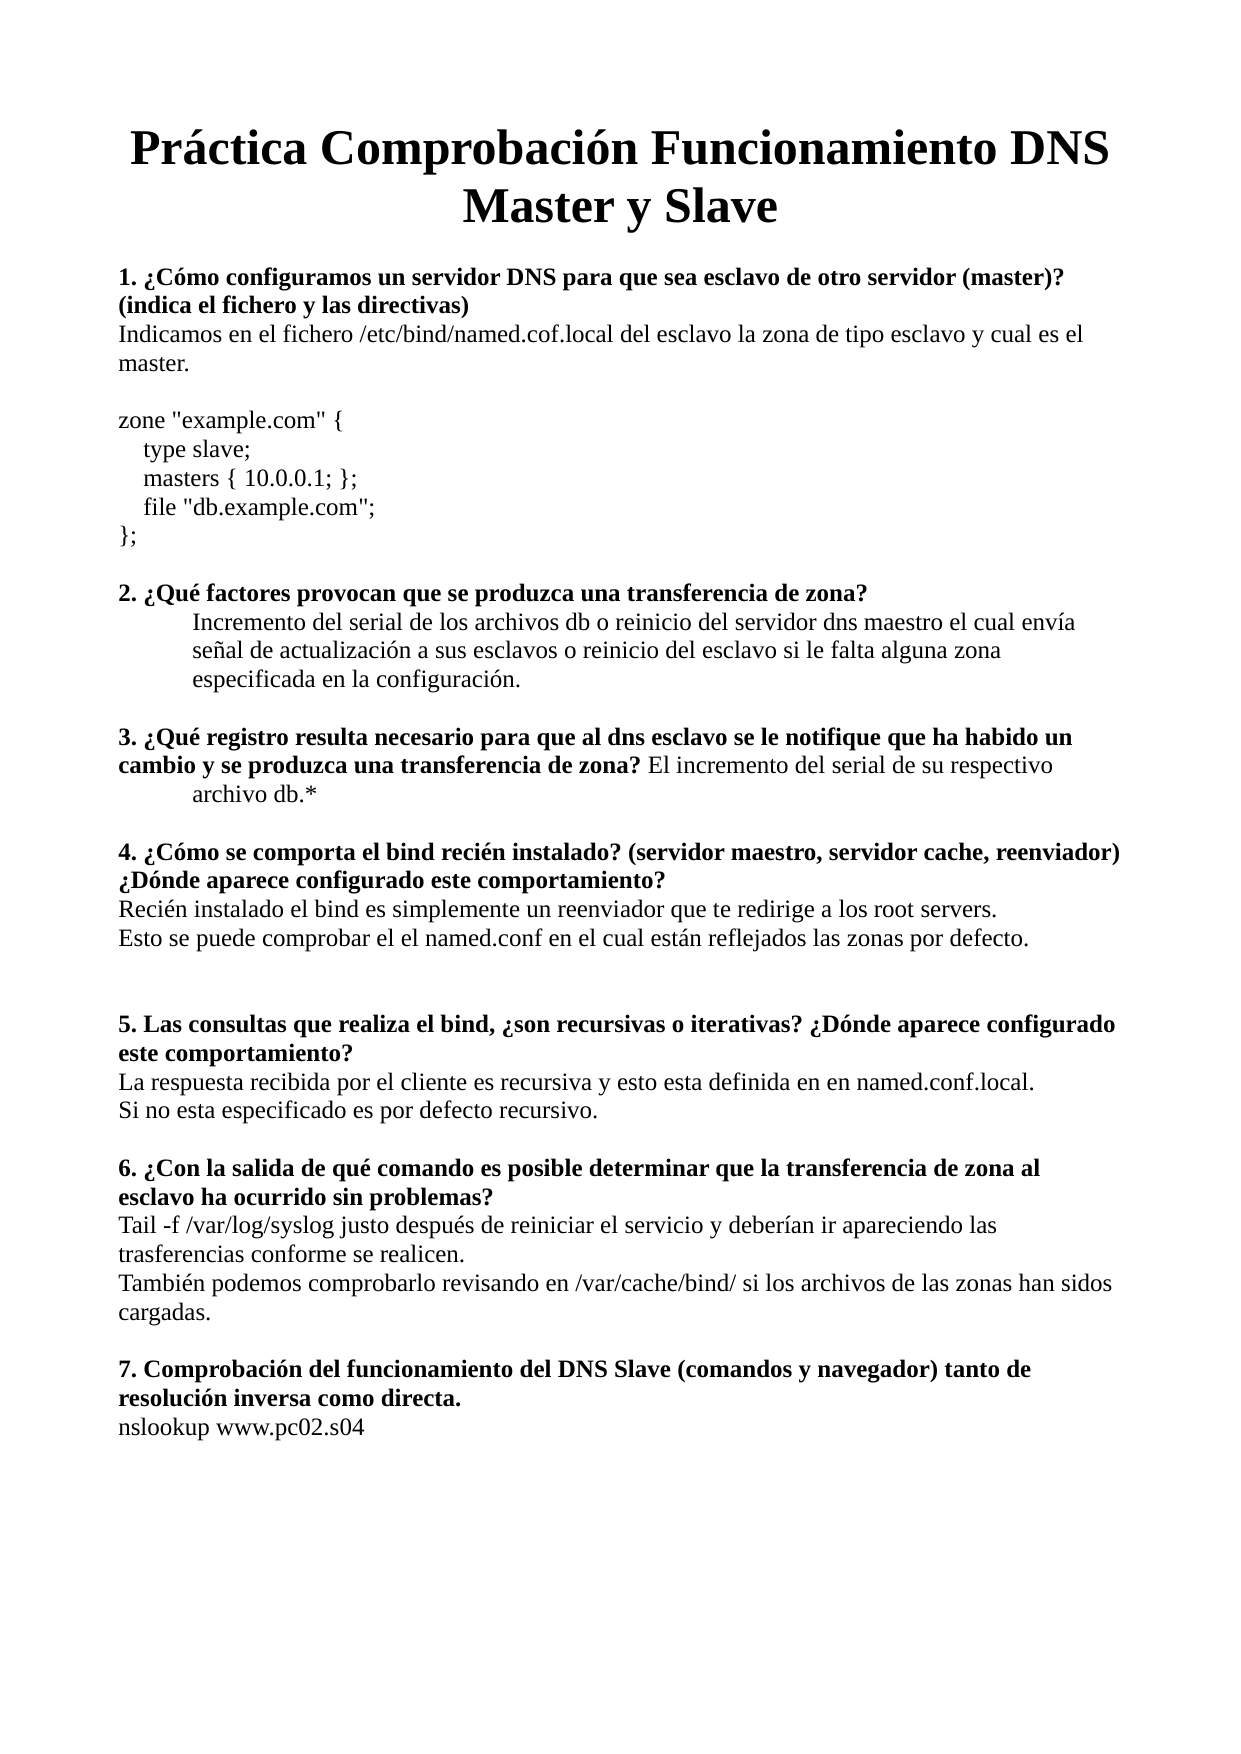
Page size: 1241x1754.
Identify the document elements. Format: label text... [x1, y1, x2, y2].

text Incremento del serial de los archivos db o reinicio del servidor dns maestro el cual envía señal de actualización a sus esclavos o reinicio del esclavo si le falta alguna zona especificada en la configuración. [118, 607, 1122, 693]
text nslookup www.pc02.s04 [118, 1412, 1122, 1441]
text 5. Las consultas que realiza el bind, ¿son recursivas o iterativas? ¿Dónde aparece configurado este comportamiento? [118, 1009, 1122, 1067]
text Esto se puede comprobar el el named.conf en el cual están reflejados las zonas por defecto. [118, 923, 1122, 952]
text file "db.example.com"; [118, 492, 1122, 521]
text La respuesta recibida por el cliente es recursiva y esto esta definida en en named.conf.local. [118, 1067, 1122, 1096]
text 1. ¿Cómo configuramos un servidor DNS para que sea esclavo de otro servidor (master)? (indica el fichero y las directivas) [118, 262, 1122, 319]
text Si no esta especificado es por defecto recursivo. [118, 1096, 1122, 1124]
text Tail -f /var/log/syslog justo después de reiniciar el servicio y deberían ir apareciendo las trasferencias conforme se realicen. [118, 1211, 1122, 1268]
text masters { 10.0.0.1; }; [118, 463, 1122, 492]
text Práctica Comprobación Funcionamiento DNS Master y Slave [118, 118, 1122, 233]
text 7. Comprobación del funcionamiento del DNS Slave (comandos y navegador) tanto de resolución inversa como directa. [118, 1354, 1122, 1412]
text type slave; [118, 434, 1122, 463]
text Indicamos en el fichero /etc/bind/named.cof.local del esclavo la zona de tipo esclavo y cual es el master. [118, 319, 1122, 377]
text }; [118, 521, 1122, 549]
text 2. ¿Qué factores provocan que se produzca una transferencia de zona? [118, 578, 1122, 607]
text zone "example.com" { [118, 406, 1122, 434]
text 4. ¿Cómo se comporta el bind recién instalado? (servidor maestro, servidor cache, reenviador) ¿Dónde aparece configurado este comportamiento? [118, 837, 1122, 894]
text También podemos comprobarlo revisando en /var/cache/bind/ si los archivos de las zonas han sidos cargadas. [118, 1268, 1122, 1326]
text 6. ¿Con la salida de qué comando es posible determinar que la transferencia de zona al esclavo ha ocurrido sin problemas? [118, 1153, 1122, 1211]
text Recién instalado el bind es simplemente un reenviador que te redirige a los root servers. [118, 894, 1122, 923]
text 3. ¿Qué registro resulta necesario para que al dns esclavo se le notifique que ha habido un cambio y se produzca una transferencia de zona? El incremento del serial de su respectivo archivo db.* [118, 722, 1122, 808]
